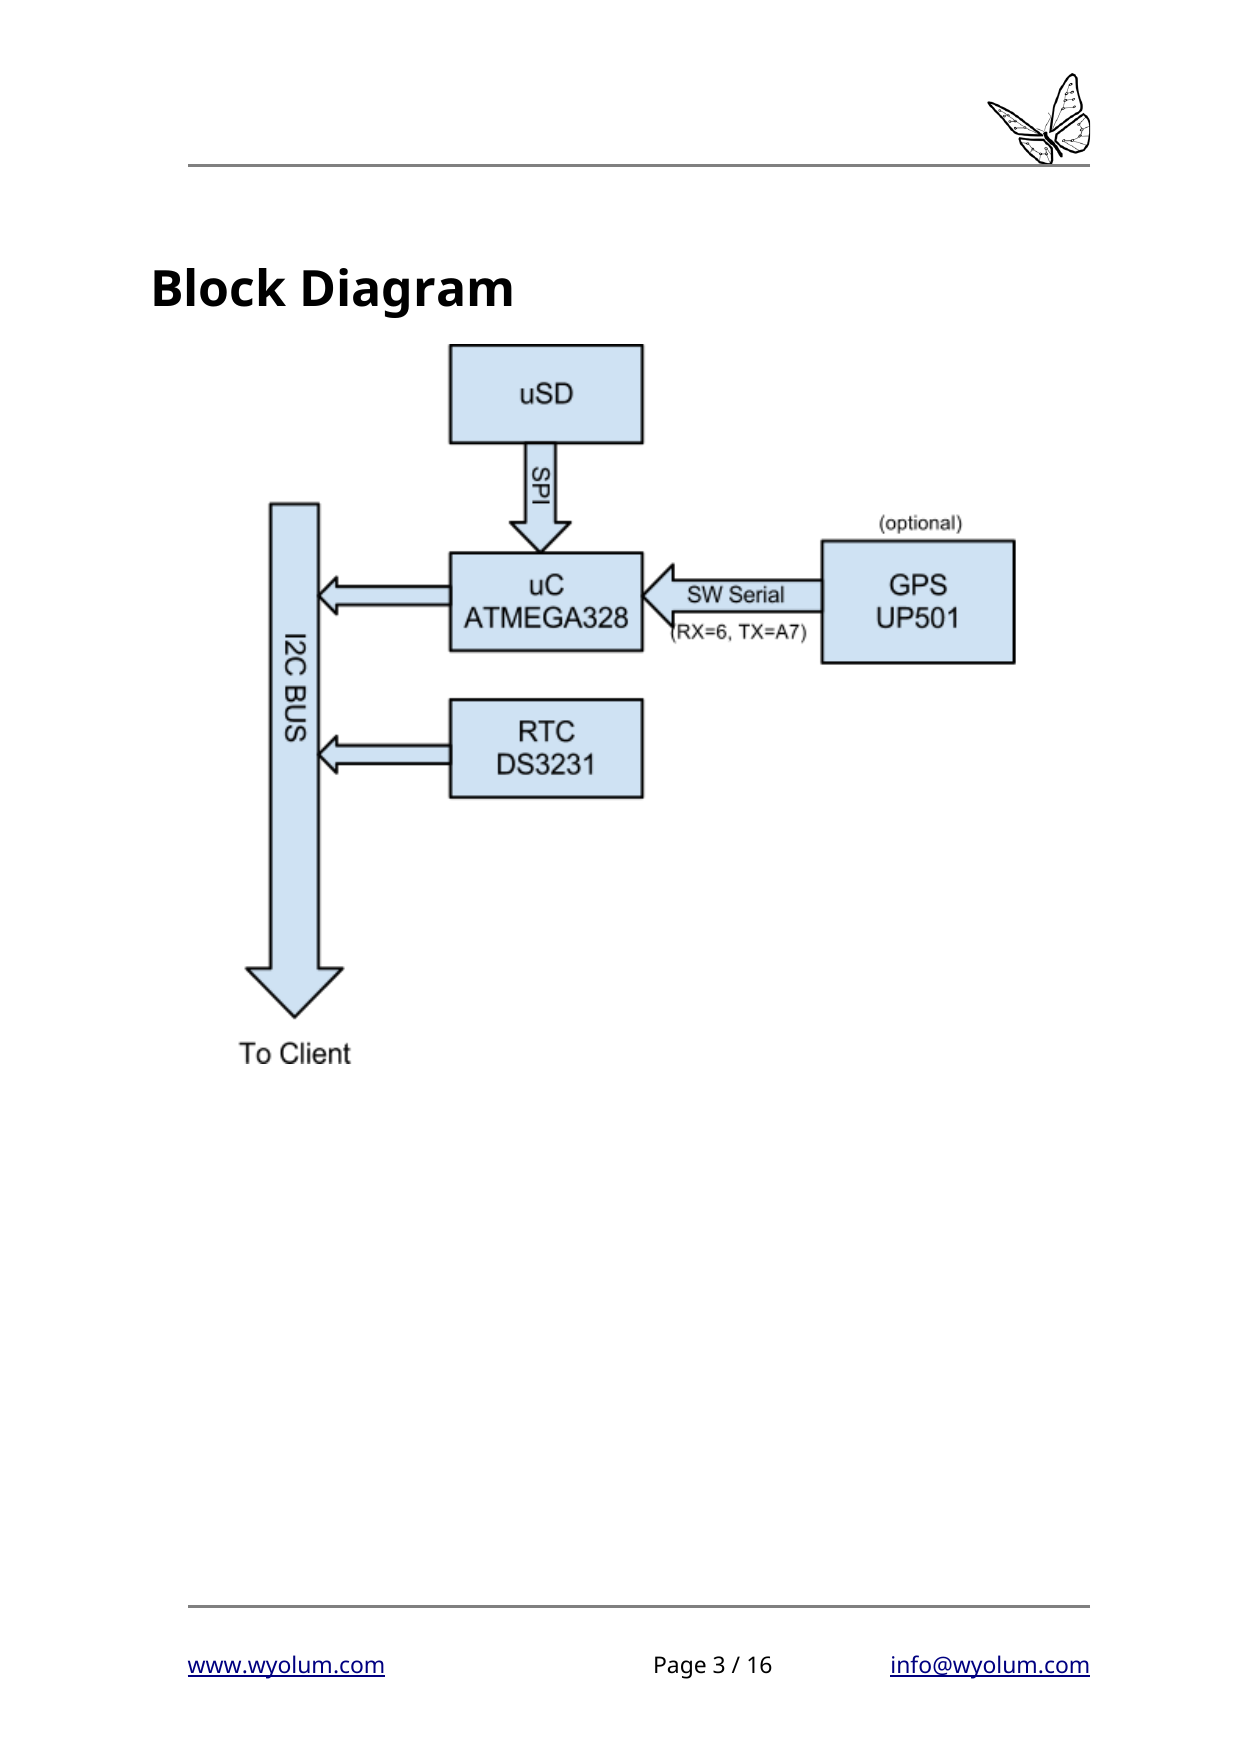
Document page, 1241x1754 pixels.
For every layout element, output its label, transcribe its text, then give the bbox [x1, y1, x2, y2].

picture [987, 73, 1091, 165]
subtitle Block Diagram [150, 253, 1090, 322]
picture [187, 344, 1016, 1064]
